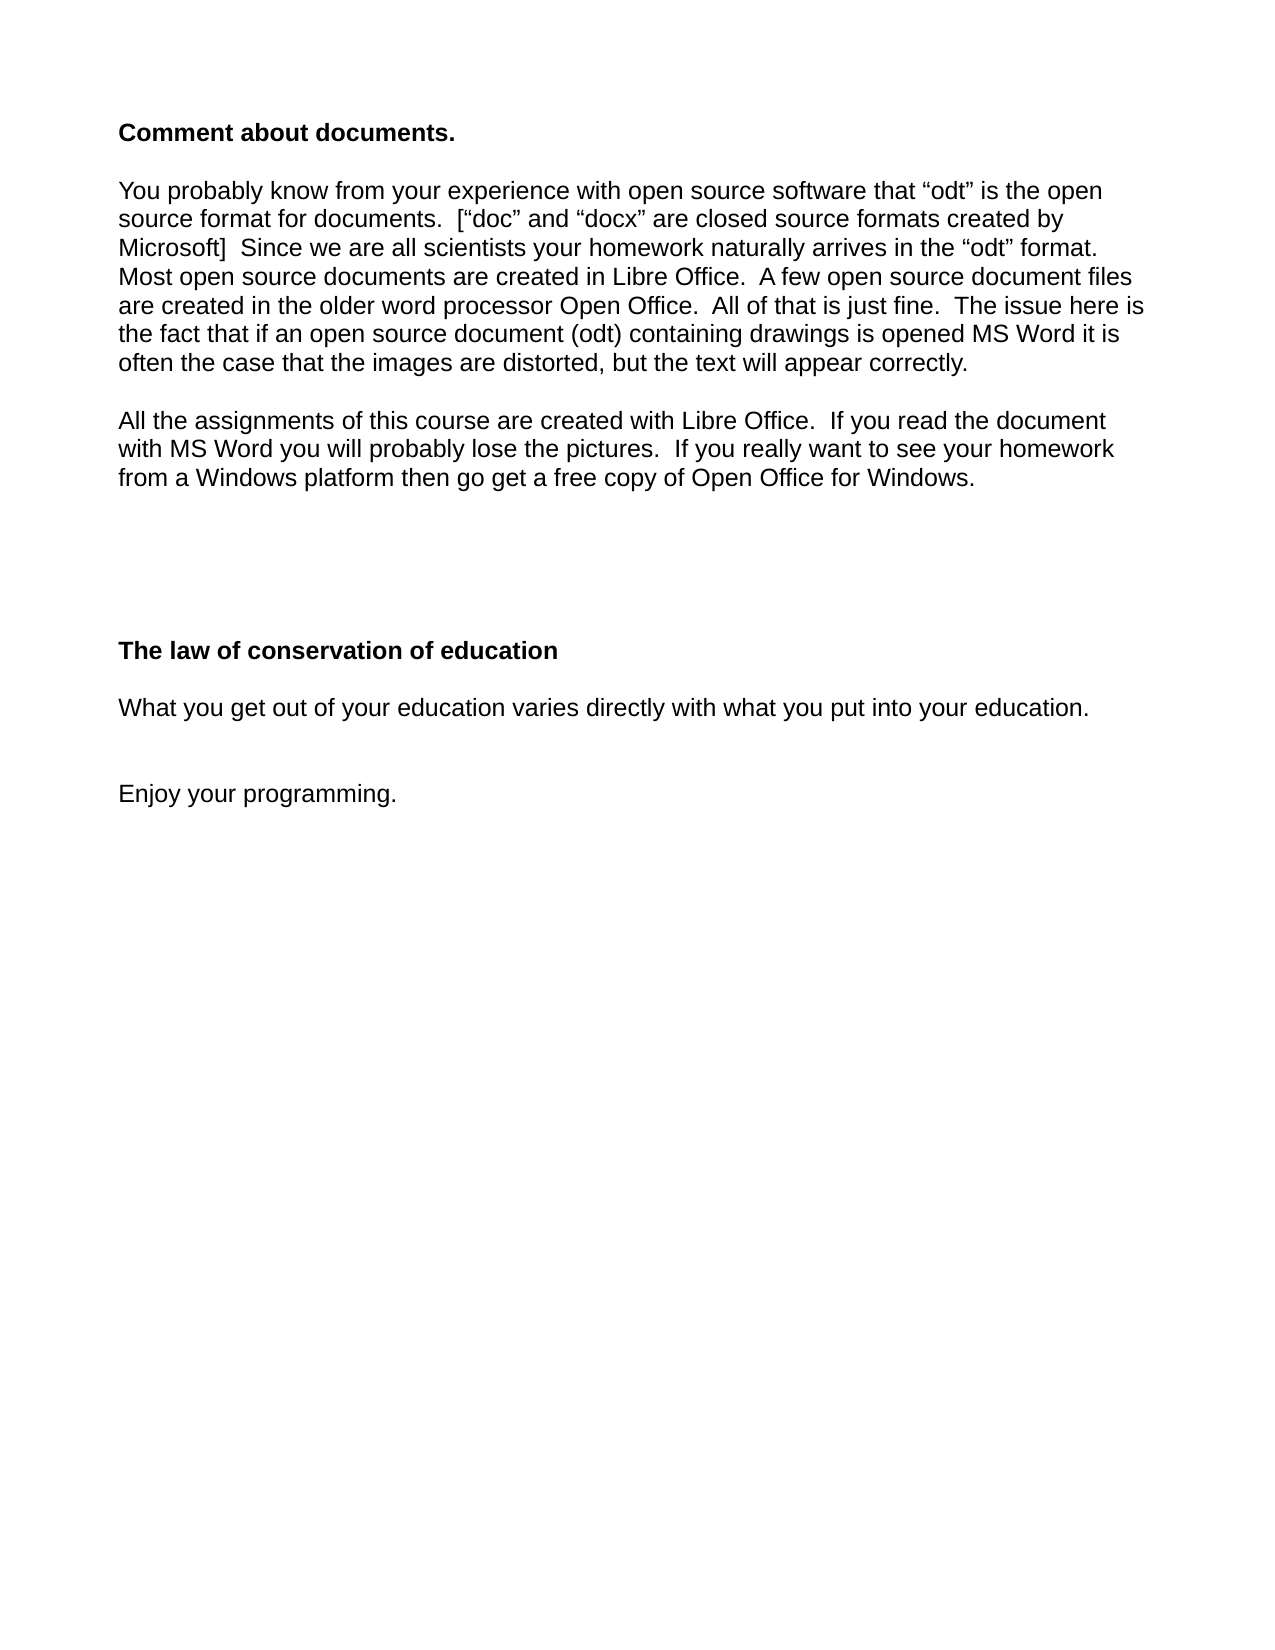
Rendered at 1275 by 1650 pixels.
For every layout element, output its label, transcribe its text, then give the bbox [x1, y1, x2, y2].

text The law of conservation of education [118, 636, 1157, 664]
text All the assignments of this course are created with Libre Office. If you read the document with MS Word you will probably lose the pictures. If you really want to see your homework from a Windows platform then go get a free copy of Open Office for Windows. [118, 406, 1157, 492]
text Enjoy your programming. [118, 779, 1157, 808]
text Comment about documents. [118, 118, 1157, 147]
text What you get out of your education varies directly with what you put into your education. [118, 693, 1157, 722]
text You probably know from your experience with open source software that “odt” is the open source format for documents. [“doc” and “docx” are closed source formats created by Microsoft] Since we are all scientists your homework naturally arrives in the “odt” format. Most open source documents are created in Libre Office. A few open source document files are created in the older word processor Open Office. All of that is just fine. The issue here is the fact that if an open source document (odt) containing drawings is opened MS Word it is often the case that the images are distorted, but the text will appear correctly. [118, 176, 1157, 377]
